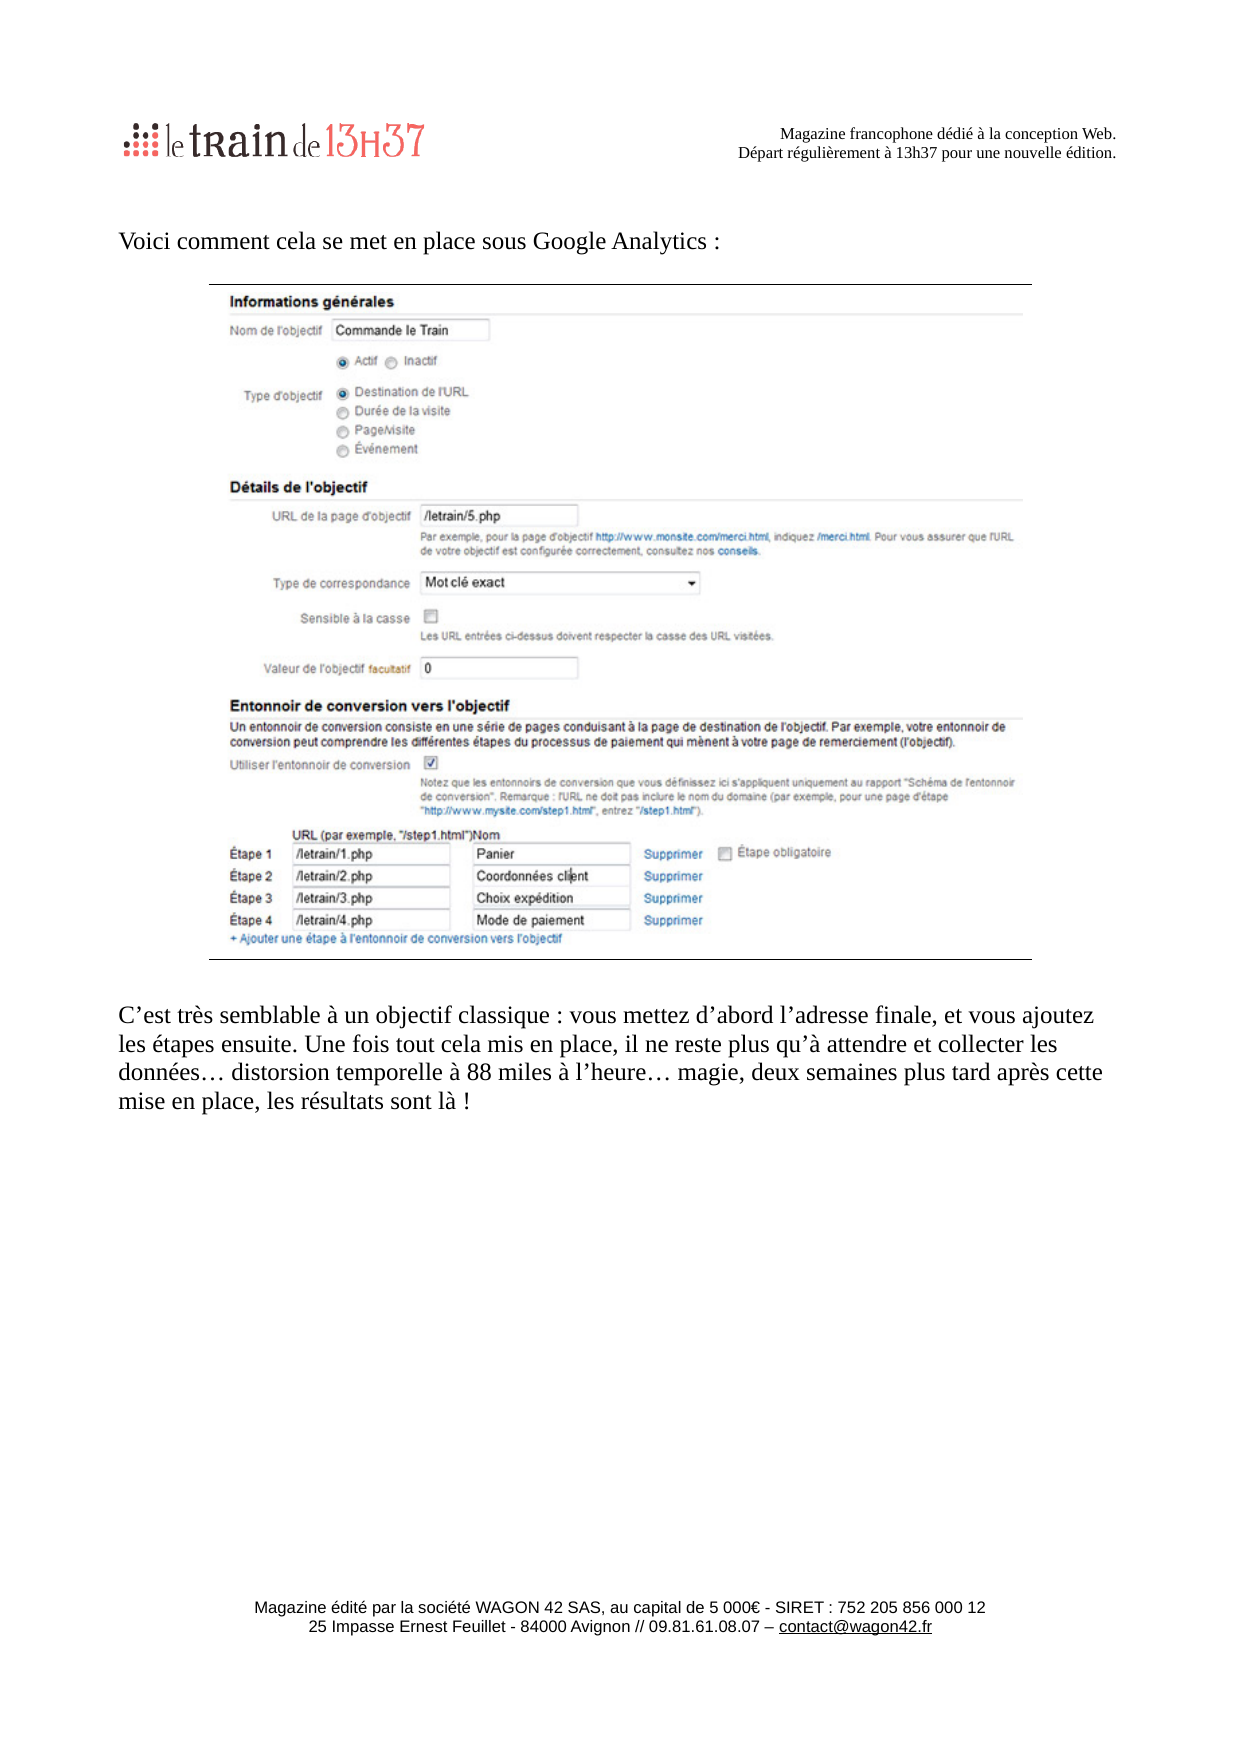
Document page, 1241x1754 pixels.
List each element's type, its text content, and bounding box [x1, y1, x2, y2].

text C’est très semblable à un objectif classique : vous mettez d’abord l’adresse finale, et vous ajoutez les étapes ensuite. Une fois tout cela mis en place, il ne reste plus qu’à attendre et collecter les données… distorsion temporelle à 88 miles à l’heure… magie, deux semaines plus tard après cette mise en place, les résultats sont là ! [118, 1000, 1122, 1115]
text Voici comment cela se met en place sous Google Analytics : [118, 226, 1122, 255]
picture [123, 123, 425, 157]
picture [217, 292, 1023, 950]
